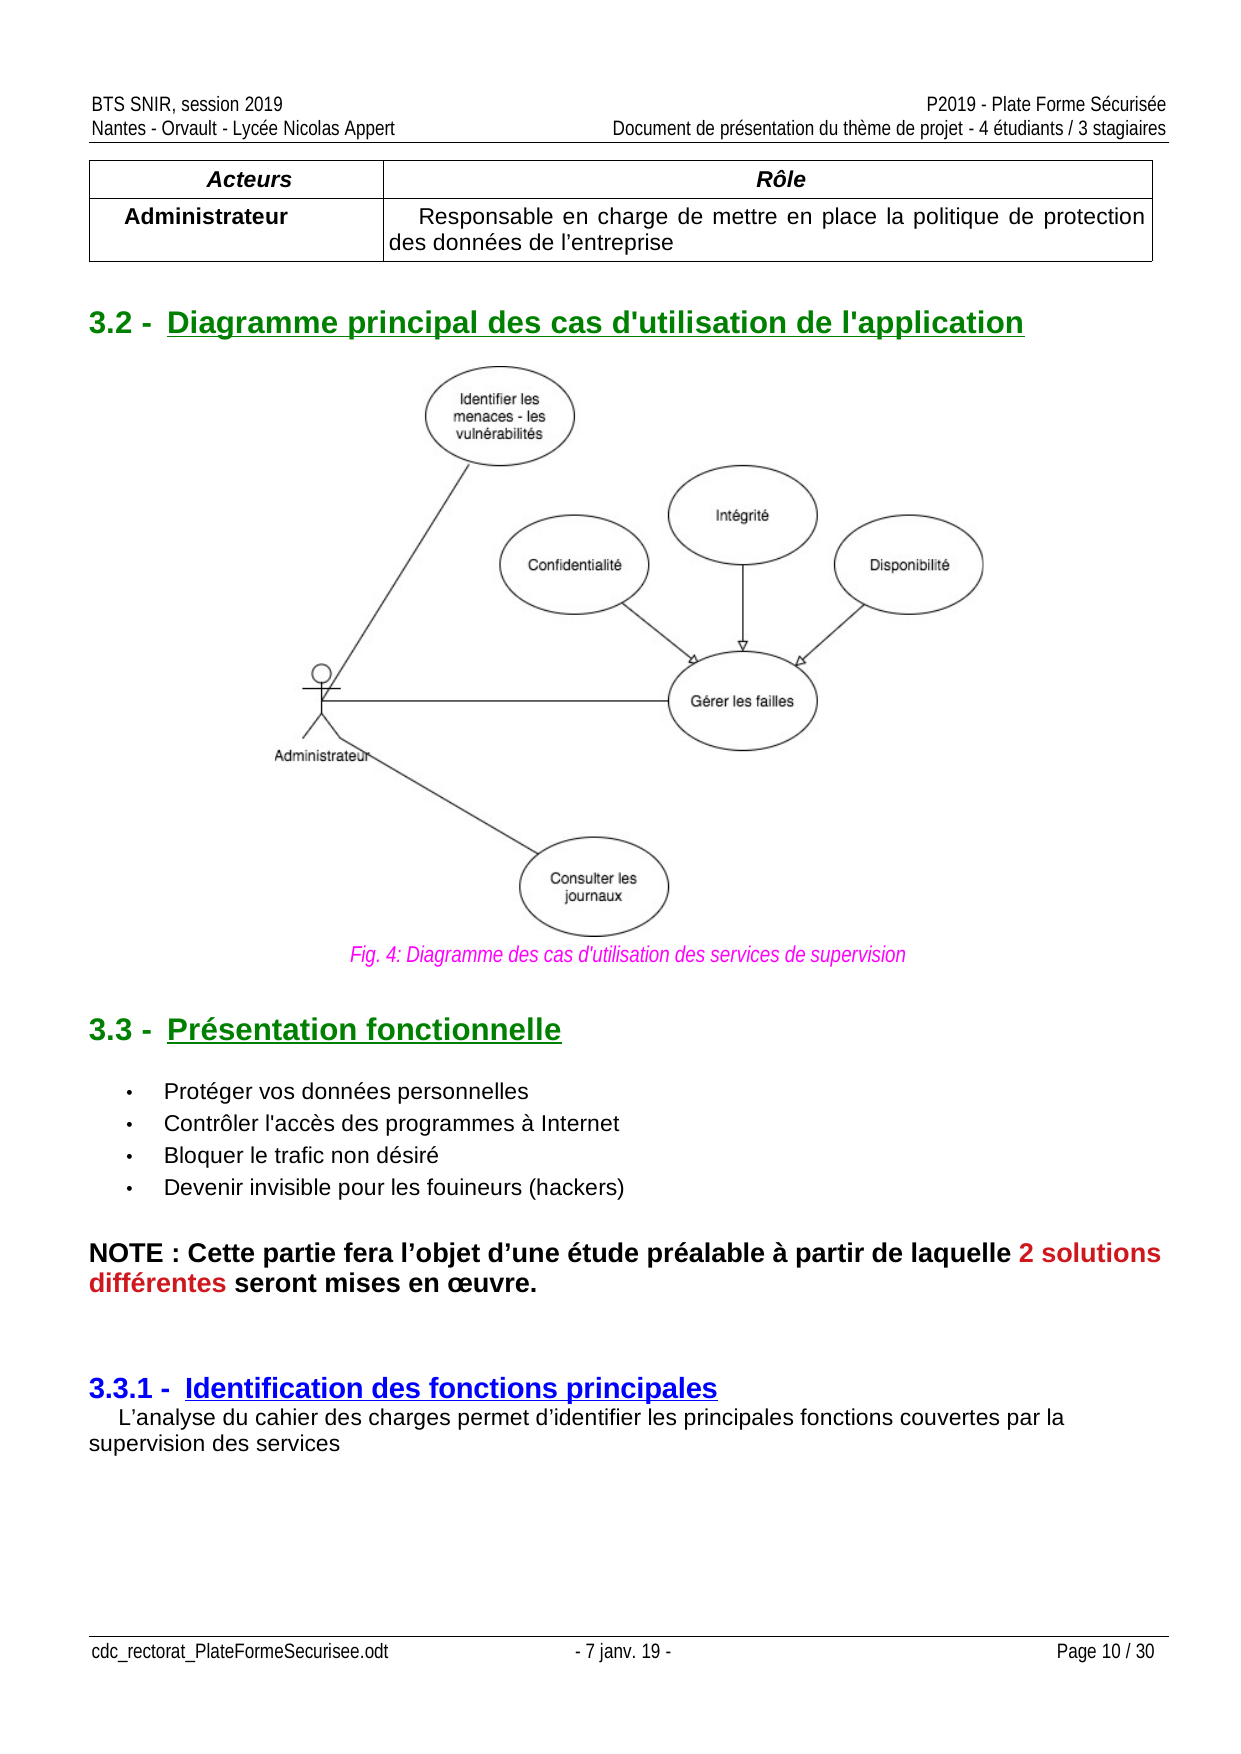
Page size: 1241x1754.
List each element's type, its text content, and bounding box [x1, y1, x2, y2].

text L’analyse du cahier des charges permet d’identifier les principales fonctions couvertes par la supervision des services [88, 1404, 1169, 1456]
table_cell Administrateur [90, 199, 383, 261]
list Protéger vos données personnelles [126, 1078, 1169, 1104]
text NOTE : Cette partie fera l’objet d’une étude préalable à partir de laquelle 2 solutions différentes seront mises en œuvre. [88, 1238, 1169, 1298]
list Contrôler l'accès des programmes à Internet [126, 1110, 1169, 1136]
subtitle Diagramme principal des cas d'utilisation de l'application [88, 305, 1169, 340]
list Bloquer le trafic non désiré [126, 1142, 1169, 1168]
table_cell Responsable en charge de mettre en place la politique de protection des données de l’entreprise [384, 199, 1152, 261]
list Devenir invisible pour les fouineurs (hackers) [126, 1174, 1169, 1200]
text Fig. 4: Diagramme des cas d'utilisation des services de supervision [275, 937, 983, 968]
subtitle Identification des fonctions principales [88, 1372, 1169, 1404]
table_header Rôle [384, 161, 1152, 198]
subtitle Présentation fonctionnelle [88, 1011, 1169, 1046]
picture [274, 366, 984, 937]
table_header Acteurs [90, 161, 383, 198]
